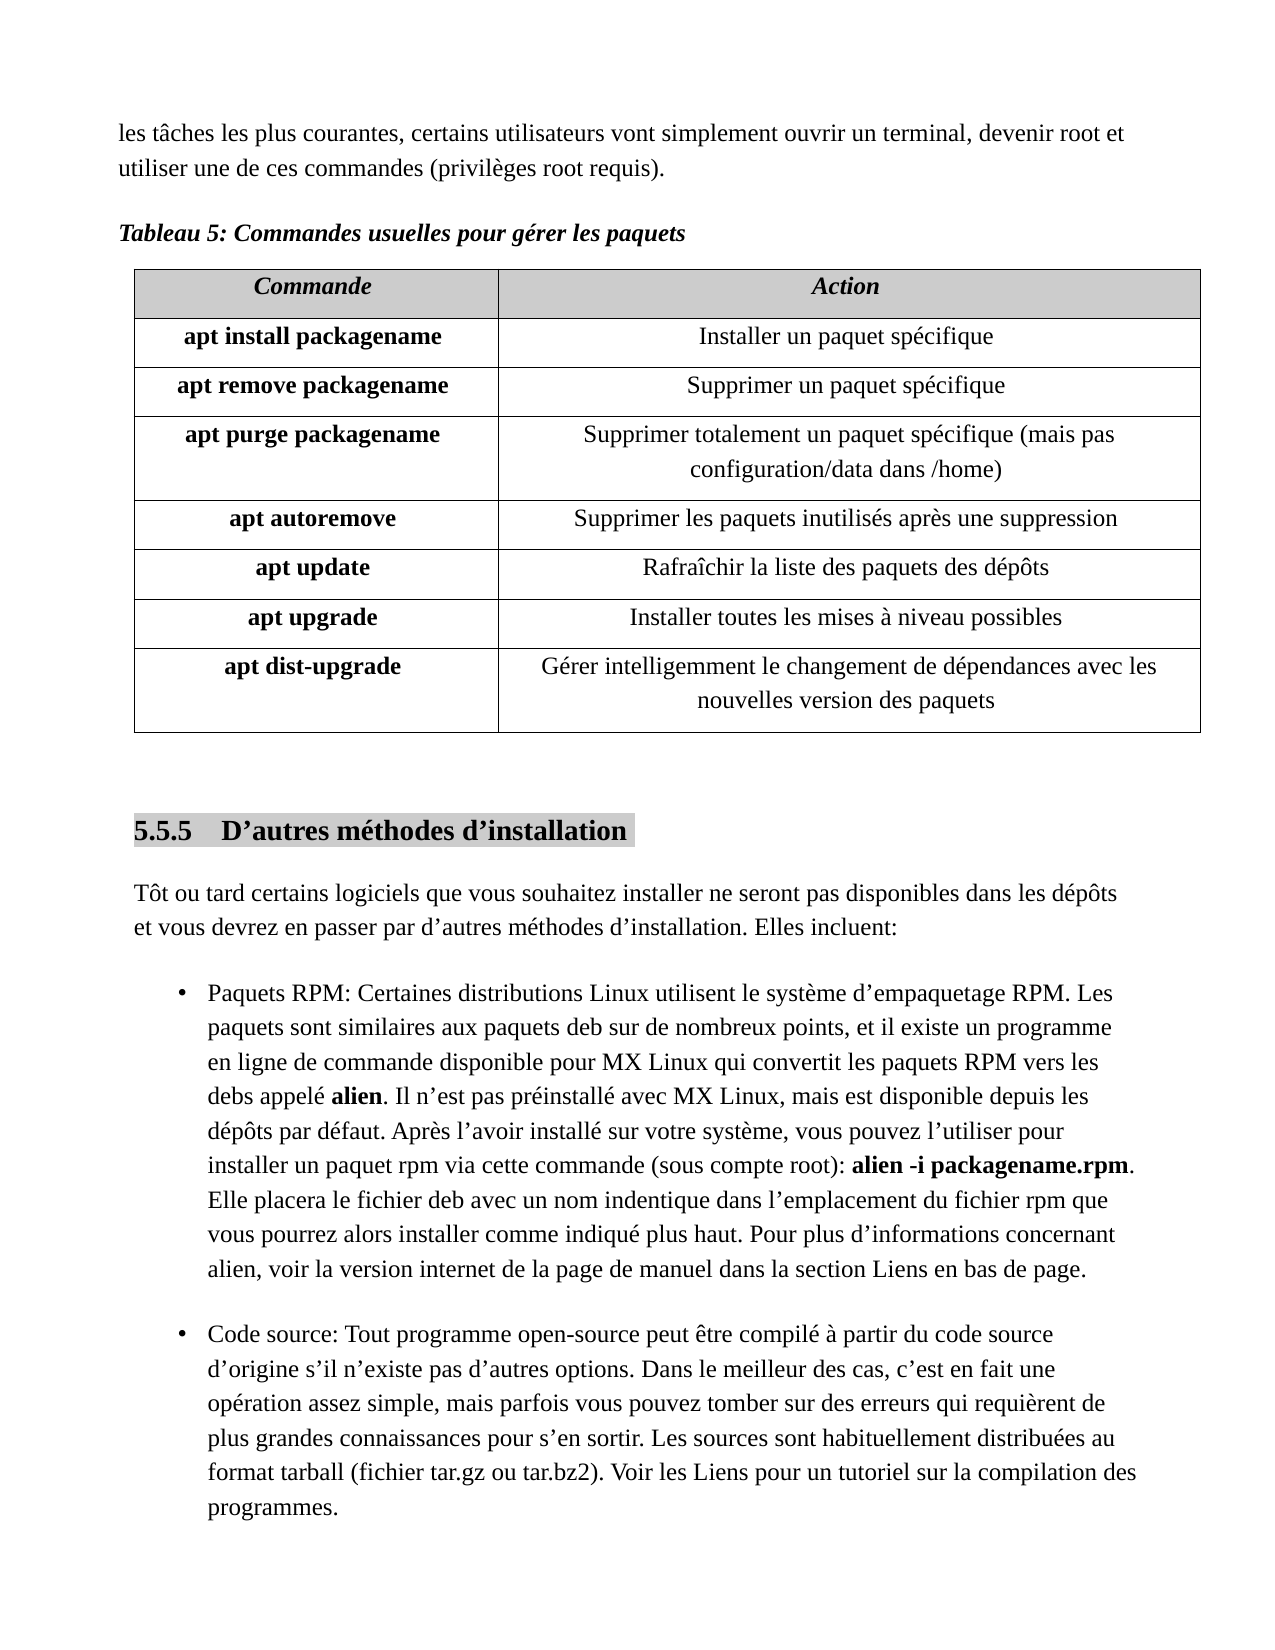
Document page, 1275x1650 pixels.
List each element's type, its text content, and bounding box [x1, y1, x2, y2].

table_header Commande [135, 270, 498, 318]
subtitle 5.5.5 D’autres méthodes d’installation [635, 813, 1141, 847]
table_cell apt dist-upgrade [135, 649, 498, 732]
table_cell Supprimer totalement un paquet spécifique (mais pas configuration/data dans /home) [499, 417, 1200, 500]
list Paquets RPM: Certaines distributions Linux utilisent le système d’empaquetage RPM. Les paquets sont similaires aux paquets deb sur de nombreux points, et il existe un programme en ligne de commande disponible pour MX Linux qui convertit les paquets RPM vers les debs appelé alien. Il n’est pas préinstallé avec MX Linux, mais est disponible depuis les dépôts par défaut. Après l’avoir installé sur votre système, vous pouvez l’utiliser pour installer un paquet rpm via cette commande (sous compte root): alien -i packagename.rpm. Elle placera le fichier deb avec un nom indentique dans l’emplacement du fichier rpm que vous pourrez alors installer comme indiqué plus haut. Pour plus d’informations concernant alien, voir la version internet de la page de manuel dans la section Liens en bas de page. [178, 978, 1141, 1283]
text Tableau 5: Commandes usuelles pour gérer les paquets [118, 218, 1157, 247]
table_cell apt update [135, 550, 498, 598]
list Code source: Tout programme open-source peut être compilé à partir du code source d’origine s’il n’existe pas d’autres options. Dans le meilleur des cas, c’est en fait une opération assez simple, mais parfois vous pouvez tomber sur des erreurs qui requièrent de plus grandes connaissances pour s’en sortir. Les sources sont habituellement distribuées au format tarball (fichier tar.gz ou tar.bz2). Voir les Liens pour un tutoriel sur la compilation des programmes. [178, 1319, 1141, 1521]
table_cell apt install packagename [135, 319, 498, 367]
table_cell apt upgrade [135, 600, 498, 648]
table_cell Supprimer un paquet spécifique [499, 368, 1200, 416]
table_header Action [499, 270, 1200, 318]
table_cell Installer un paquet spécifique [499, 319, 1200, 367]
text Tôt ou tard certains logiciels que vous souhaitez installer ne seront pas disponibles dans les dépôts et vous devrez en passer par d’autres méthodes d’installation. Elles incluent: [134, 878, 1141, 941]
table_cell Installer toutes les mises à niveau possibles [499, 600, 1200, 648]
table_cell Rafraîchir la liste des paquets des dépôts [499, 550, 1200, 598]
table_cell apt purge packagename [135, 417, 498, 500]
table_cell apt autoremove [135, 501, 498, 549]
table_cell Supprimer les paquets inutilisés après une suppression [499, 501, 1200, 549]
table_cell apt remove packagename [135, 368, 498, 416]
text les tâches les plus courantes, certains utilisateurs vont simplement ouvrir un terminal, devenir root et utiliser une de ces commandes (privilèges root requis). [118, 118, 1157, 181]
table_cell Gérer intelligemment le changement de dépendances avec les nouvelles version des paquets [499, 649, 1200, 732]
